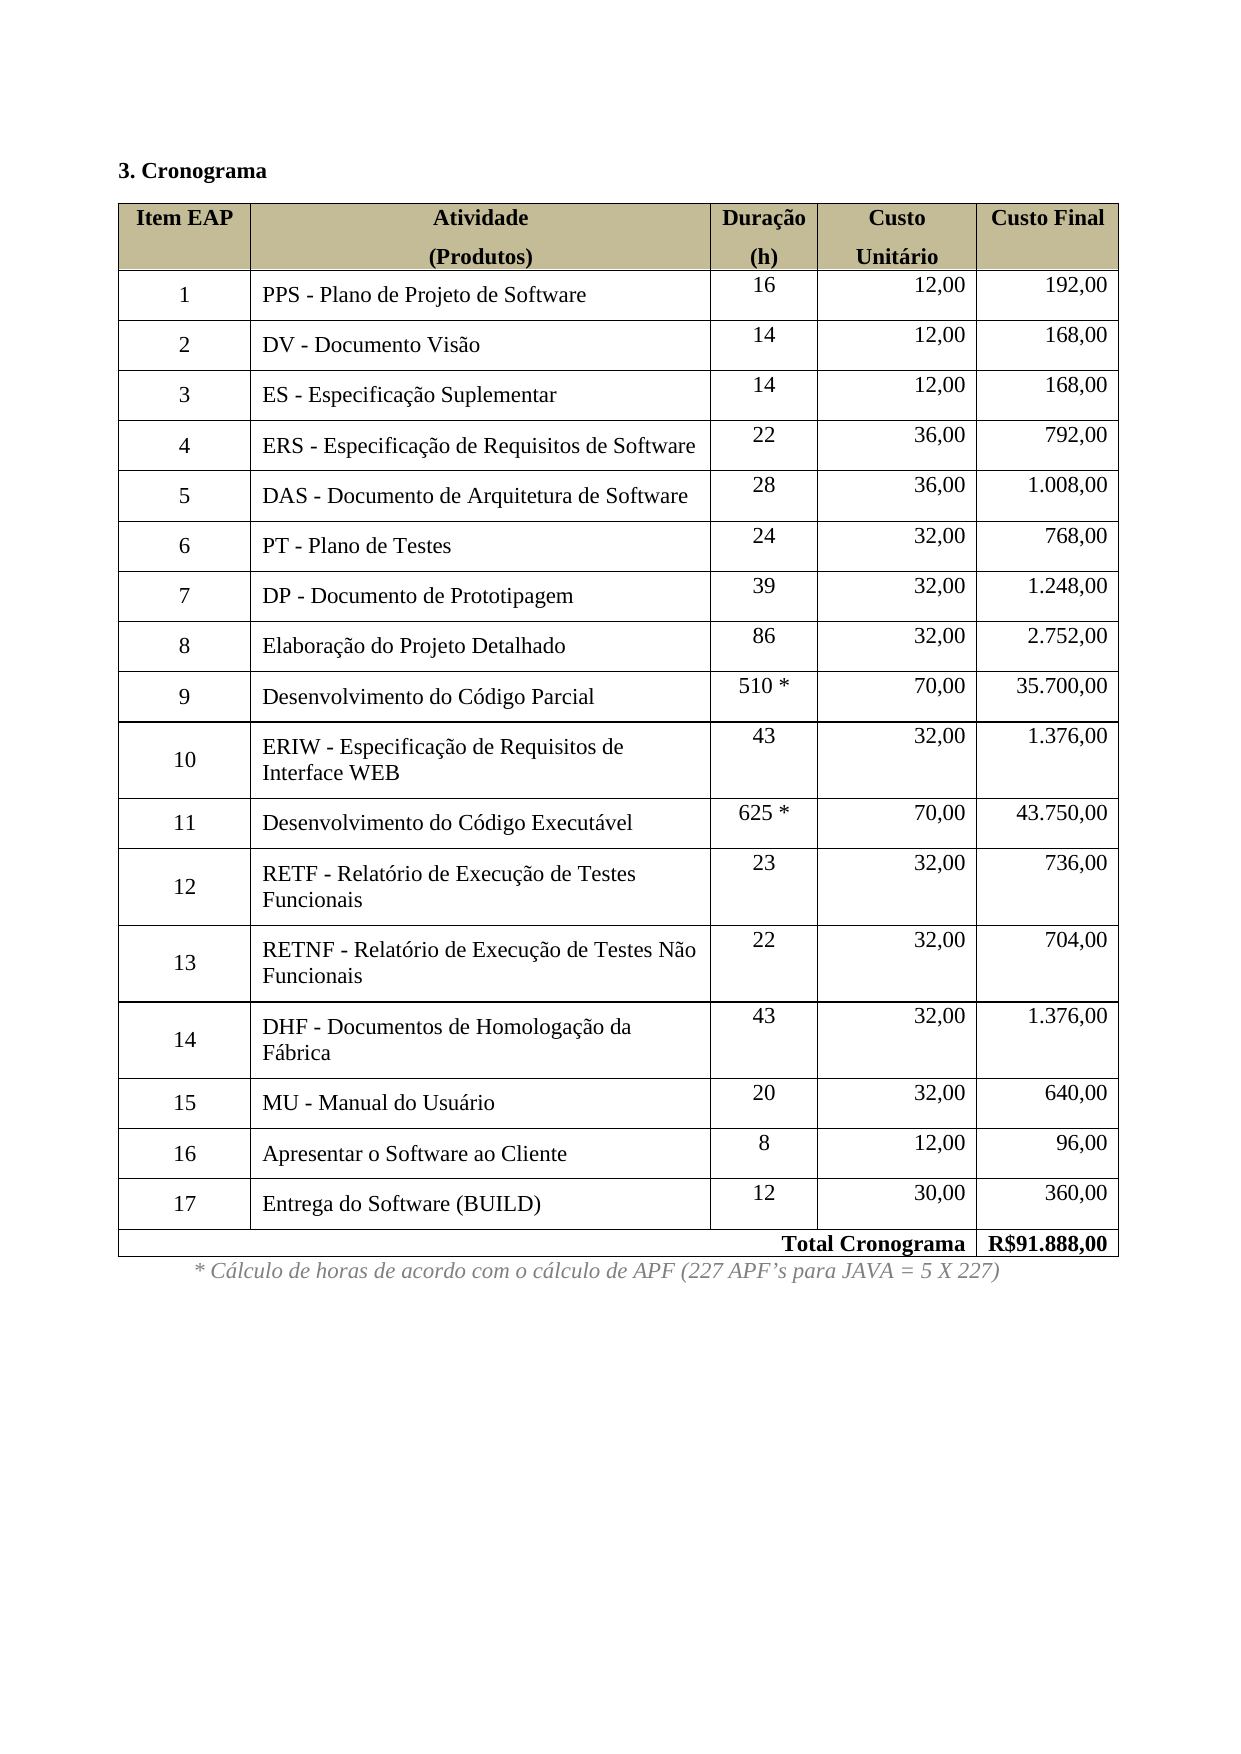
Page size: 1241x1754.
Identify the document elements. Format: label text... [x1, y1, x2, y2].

table_cell 23 [711, 849, 817, 925]
table_cell Elaboração do Projeto Detalhado [251, 622, 710, 671]
table_cell 12,00 [818, 1129, 976, 1178]
table_cell 32,00 [818, 572, 976, 621]
table_cell 768,00 [977, 522, 1118, 571]
table_header Duração (h) [711, 204, 817, 269]
table_cell DHF - Documentos de Homologação da Fábrica [251, 1003, 710, 1078]
table_cell 36,00 [818, 421, 976, 470]
table_cell 9 [119, 672, 250, 721]
table_cell 1.008,00 [977, 471, 1118, 521]
table_cell 32,00 [818, 926, 976, 1001]
table_cell R$91.888,00 [977, 1230, 1118, 1256]
table_cell ES - Especificação Suplementar [251, 371, 710, 420]
table_cell 30,00 [818, 1179, 976, 1228]
table_cell 2 [119, 321, 250, 370]
table_cell 10 [119, 723, 250, 798]
table_cell Entrega do Software (BUILD) [251, 1179, 710, 1228]
text * Cálculo de horas de acordo com o cálculo de APF (227 APF’s para JAVA = 5 X 227) [193, 1257, 1122, 1283]
table_cell 1 [119, 271, 250, 320]
table_cell 1.376,00 [977, 723, 1118, 798]
table_cell 24 [711, 522, 817, 571]
table_cell Total Cronograma [119, 1230, 976, 1256]
table_cell 16 [119, 1129, 250, 1178]
table_header Custo Final [977, 204, 1118, 269]
table_cell Apresentar o Software ao Cliente [251, 1129, 710, 1178]
table_cell 15 [119, 1079, 250, 1128]
table_cell 8 [711, 1129, 817, 1178]
table_cell 5 [119, 471, 250, 521]
table_cell 14 [711, 371, 817, 420]
table_cell 7 [119, 572, 250, 621]
table_cell 14 [119, 1003, 250, 1078]
table_cell DP - Documento de Prototipagem [251, 572, 710, 621]
table_cell 14 [711, 321, 817, 370]
table_cell 35.700,00 [977, 672, 1118, 721]
table_cell 28 [711, 471, 817, 521]
table_cell 2.752,00 [977, 622, 1118, 671]
subtitle 3. Cronograma [118, 157, 1122, 183]
table_cell 168,00 [977, 371, 1118, 420]
table_cell 12,00 [818, 271, 976, 320]
table_cell 12 [711, 1179, 817, 1228]
table_cell 6 [119, 522, 250, 571]
table_cell 168,00 [977, 321, 1118, 370]
table_cell 43 [711, 1003, 817, 1078]
table_cell PT - Plano de Testes [251, 522, 710, 571]
table_cell 36,00 [818, 471, 976, 521]
table_cell 12,00 [818, 321, 976, 370]
table_cell RETF - Relatório de Execução de Testes Funcionais [251, 849, 710, 925]
table_cell 22 [711, 421, 817, 470]
table_cell 625 * [711, 799, 817, 848]
table_cell Desenvolvimento do Código Parcial [251, 672, 710, 721]
table_cell 12 [119, 849, 250, 925]
table_cell 4 [119, 421, 250, 470]
table_cell 16 [711, 271, 817, 320]
table_cell PPS - Plano de Projeto de Software [251, 271, 710, 320]
table_cell 32,00 [818, 622, 976, 671]
table_cell MU - Manual do Usuário [251, 1079, 710, 1128]
table_cell 360,00 [977, 1179, 1118, 1228]
table_cell 39 [711, 572, 817, 621]
table_cell 32,00 [818, 723, 976, 798]
table_cell ERS - Especificação de Requisitos de Software [251, 421, 710, 470]
table_cell 8 [119, 622, 250, 671]
table_cell 32,00 [818, 522, 976, 571]
table_cell 510 * [711, 672, 817, 721]
table_cell DV - Documento Visão [251, 321, 710, 370]
table_cell 22 [711, 926, 817, 1001]
table_header Atividade (Produtos) [251, 204, 710, 269]
table_cell 96,00 [977, 1129, 1118, 1178]
table_cell 13 [119, 926, 250, 1001]
table_cell 1.376,00 [977, 1003, 1118, 1078]
table_cell 32,00 [818, 1079, 976, 1128]
table_cell ERIW - Especificação de Requisitos de Interface WEB [251, 723, 710, 798]
table_cell Desenvolvimento do Código Executável [251, 799, 710, 848]
table_cell 32,00 [818, 1003, 976, 1078]
table_cell DAS - Documento de Arquitetura de Software [251, 471, 710, 521]
table_cell 32,00 [818, 849, 976, 925]
table_header Item EAP [119, 204, 250, 269]
table_cell 70,00 [818, 672, 976, 721]
table_cell 12,00 [818, 371, 976, 420]
table_cell 17 [119, 1179, 250, 1228]
table_cell 704,00 [977, 926, 1118, 1001]
table_cell 1.248,00 [977, 572, 1118, 621]
table_cell 20 [711, 1079, 817, 1128]
table_cell 43.750,00 [977, 799, 1118, 848]
table_cell 792,00 [977, 421, 1118, 470]
table_cell RETNF - Relatório de Execução de Testes Não Funcionais [251, 926, 710, 1001]
table_cell 736,00 [977, 849, 1118, 925]
table_cell 86 [711, 622, 817, 671]
table_cell 11 [119, 799, 250, 848]
table_cell 3 [119, 371, 250, 420]
table_header Custo Unitário [818, 204, 976, 269]
table_cell 70,00 [818, 799, 976, 848]
table_cell 43 [711, 723, 817, 798]
table_cell 640,00 [977, 1079, 1118, 1128]
table_cell 192,00 [977, 271, 1118, 320]
